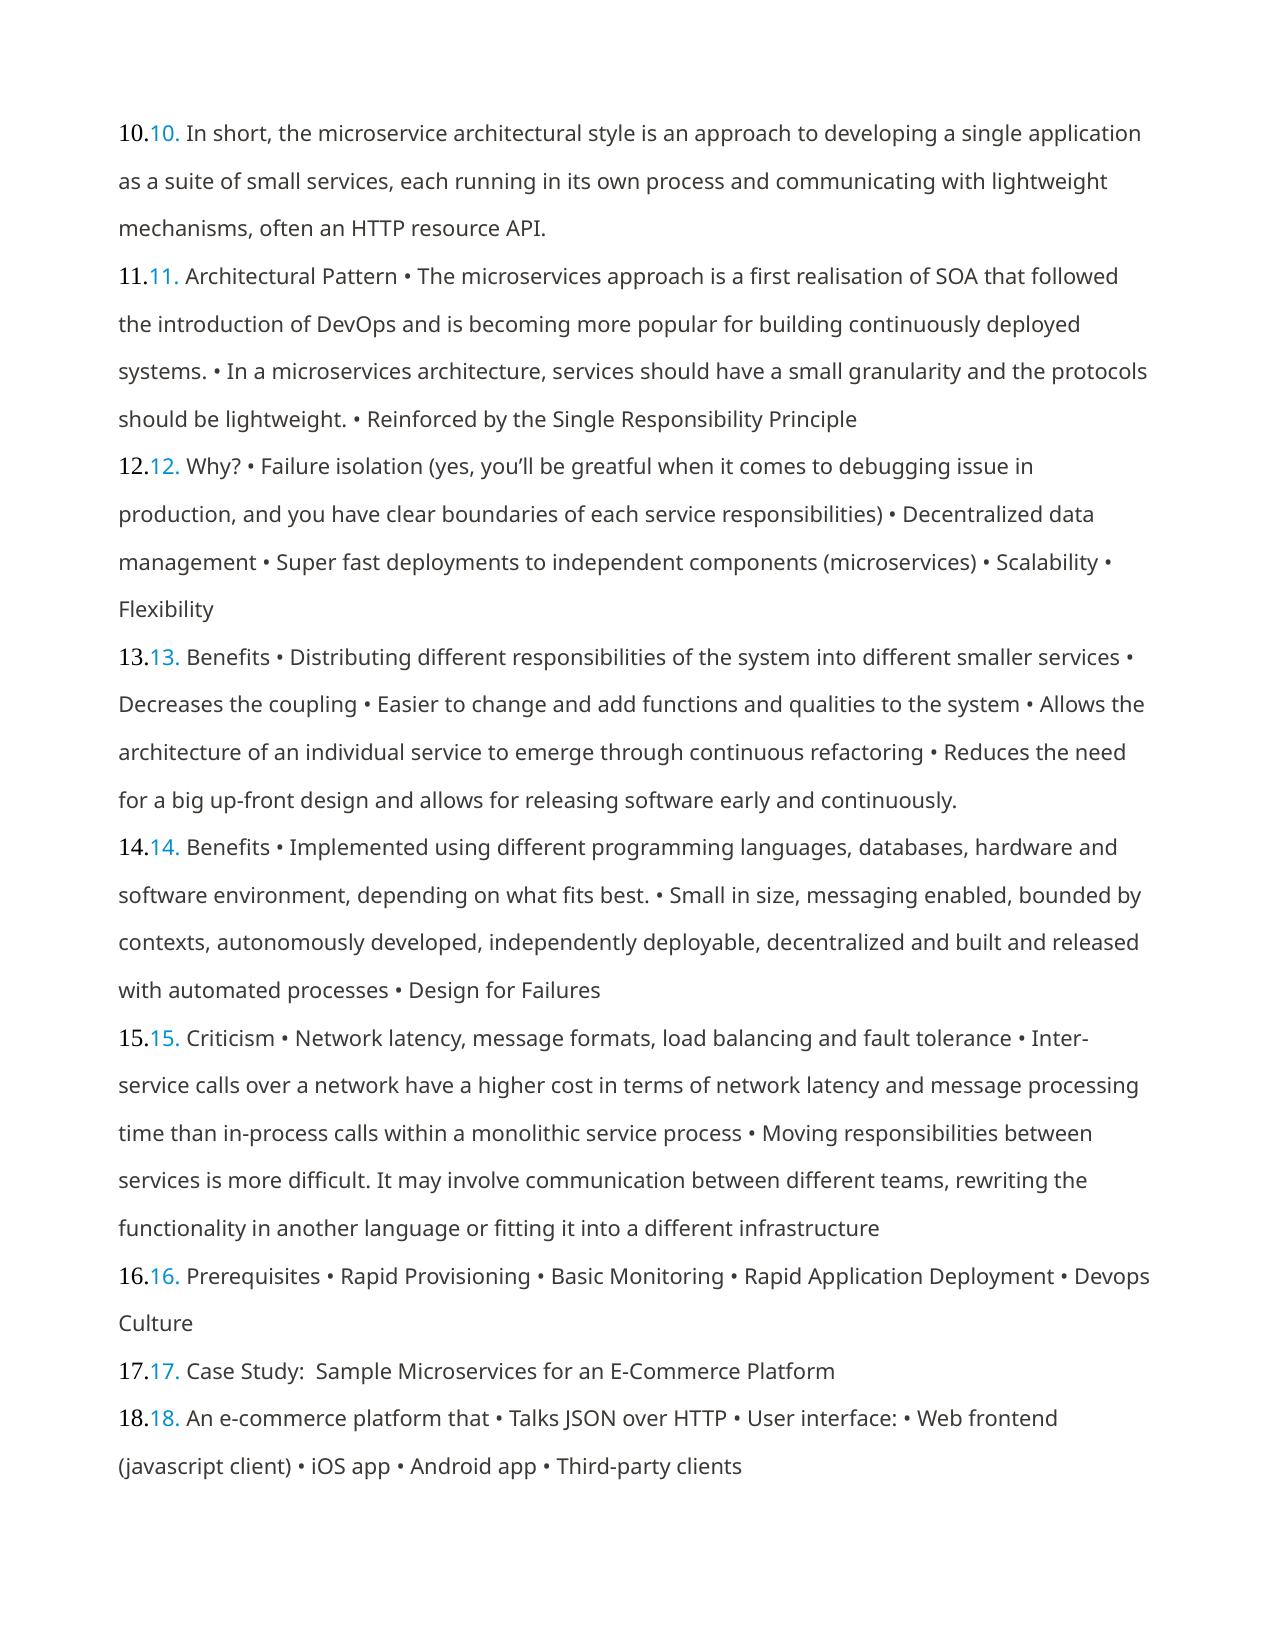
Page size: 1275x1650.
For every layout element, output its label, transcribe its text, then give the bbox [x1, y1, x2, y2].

list 14. Beneﬁts • Implemented using different programming languages, databases, hardware and software environment, depending on what ﬁts best. • Small in size, messaging enabled, bounded by contexts, autonomously developed, independently deployable, decentralized and built and released with automated processes • Design for Failures [118, 832, 1157, 1005]
list 18. An e-commerce platform that • Talks JSON over HTTP • User interface: • Web frontend (javascript client) • iOS app • Android app • Third-party clients [118, 1403, 1157, 1481]
list 17. Case Study: Sample Microservices for an E-Commerce Platform [118, 1356, 1157, 1386]
list 16. Prerequisites • Rapid Provisioning • Basic Monitoring • Rapid Application Deployment • Devops Culture [118, 1261, 1157, 1338]
list 10. In short, the microservice architectural style is an approach to developing a single application as a suite of small services, each running in its own process and communicating with lightweight mechanisms, often an HTTP resource API. [118, 118, 1157, 243]
list 12. Why? • Failure isolation (yes, you’ll be greatful when it comes to debugging issue in production, and you have clear boundaries of each service responsibilities) • Decentralized data management • Super fast deployments to independent components (microservices) • Scalability • Flexibility [118, 451, 1157, 624]
list 13. Beneﬁts • Distributing different responsibilities of the system into different smaller services • Decreases the coupling • Easier to change and add functions and qualities to the system • Allows the architecture of an individual service to emerge through continuous refactoring • Reduces the need for a big up-front design and allows for releasing software early and continuously. [118, 642, 1157, 814]
list 15. Criticism • Network latency, message formats, load balancing and fault tolerance • Inter-service calls over a network have a higher cost in terms of network latency and message processing time than in-process calls within a monolithic service process • Moving responsibilities between services is more difﬁcult. It may involve communication between different teams, rewriting the functionality in another language or ﬁtting it into a different infrastructure [118, 1023, 1157, 1243]
list 11. Architectural Pattern • The microservices approach is a ﬁrst realisation of SOA that followed the introduction of DevOps and is becoming more popular for building continuously deployed systems. • In a microservices architecture, services should have a small granularity and the protocols should be lightweight. • Reinforced by the Single Responsibility Principle [118, 261, 1157, 433]
